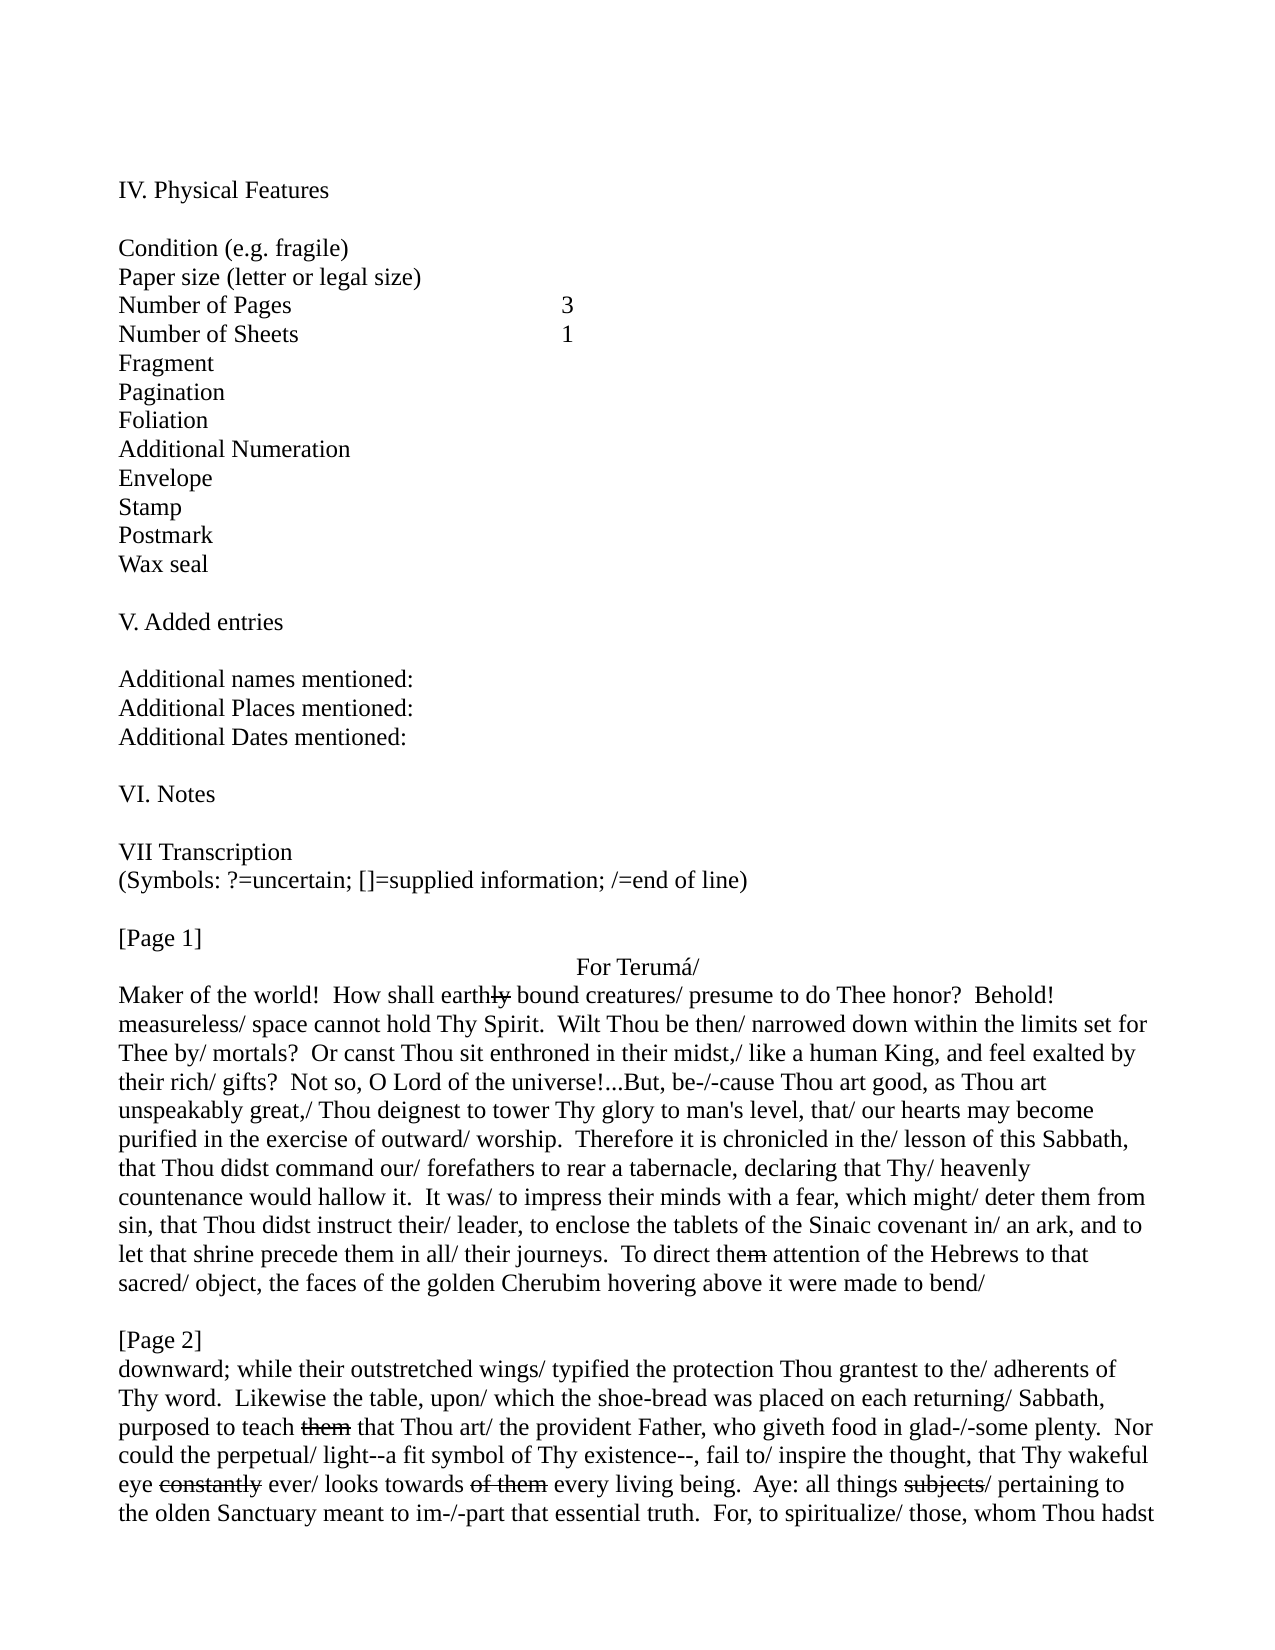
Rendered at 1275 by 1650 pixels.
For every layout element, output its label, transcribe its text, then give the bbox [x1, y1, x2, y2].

text Envelope [118, 463, 1157, 492]
text Additional names mentioned: [118, 664, 1157, 693]
text Number of Pages 3 [118, 291, 1157, 319]
text [Page 2] [118, 1326, 1157, 1354]
text Paper size (letter or legal size) [118, 262, 1157, 291]
text Postma rk [118, 521, 1157, 549]
text VII Transcription [118, 837, 1157, 866]
text For Terumá/ [118, 952, 1157, 981]
text Foliation [118, 406, 1157, 434]
text Number of Sheets 1 [118, 319, 1157, 348]
text [Page 1] [118, 923, 1157, 952]
text V. Added entries [118, 607, 1157, 636]
text IV. Physical Features [118, 176, 1157, 204]
text Wax seal [118, 549, 1157, 578]
text (Symbols: ?=uncertain; []=supplied information; /=end of line) [118, 866, 1157, 894]
text VI. Notes [118, 779, 1157, 808]
text Additional Numeration [118, 434, 1157, 463]
text Maker of the world! How shall earthly bound creatures/ presume to do Thee honor? Behold! measureless/ space cannot hold Thy Spirit. Wilt Thou be then/ narrowed down within the limits set for Thee by/ mortals? Or canst Thou sit enthroned in their midst,/ like a human King, and feel exalted by their rich/ gifts? Not so, O Lord of the universe!...But, be-/-cause Thou art good, as Thou art unspeakably great,/ Thou deignest to tower Thy glory to man's level, that/ our hearts may become purified in the exercise of outward/ worship. Therefore it is chronicled in the/ lesson of this Sabbath, that Thou didst command our/ forefathers to rear a tabernacle, declaring that Thy/ heavenly countenance would hallow it. It was/ to impress their minds with a fear, which might/ deter them from sin, that Thou didst instruct their/ leader, to enclose the tablets of the Sinaic covenant in/ an ark, and to let that shrine precede them in all/ their journeys. To direct them attention of the Hebrews to that sacred/ object, the faces of the golden Cherubim hovering above it were made to bend/ [118, 981, 1157, 1297]
text Pagination [118, 377, 1157, 406]
text Stamp [118, 492, 1157, 521]
text downward; while their outstretched wings/ typified the protection Thou grantest to the/ adherents of Thy word. Likewise the table, upon/ which the shoe-bread was placed on each returning/ Sabbath, purposed to teach them that Thou art/ the provident Father, who giveth food in glad-/-some plenty. Nor could the perpetual/ light--a fit symbol of Thy existence--, fail to/ inspire the thought, that Thy wakeful eye constantly ever/ looks towards of them every living being. Aye: all things subjects/ pertaining to the olden Sanctuary meant to im-/-part that essential truth. For, to spiritualize/ those, whom Thou hadst [118, 1354, 1157, 1527]
text Additional Places mentioned: [118, 693, 1157, 722]
text Condition (e.g. fragile) [118, 233, 1157, 262]
text Fragment [118, 348, 1157, 377]
text Additional Dates mentioned: [118, 722, 1157, 751]
